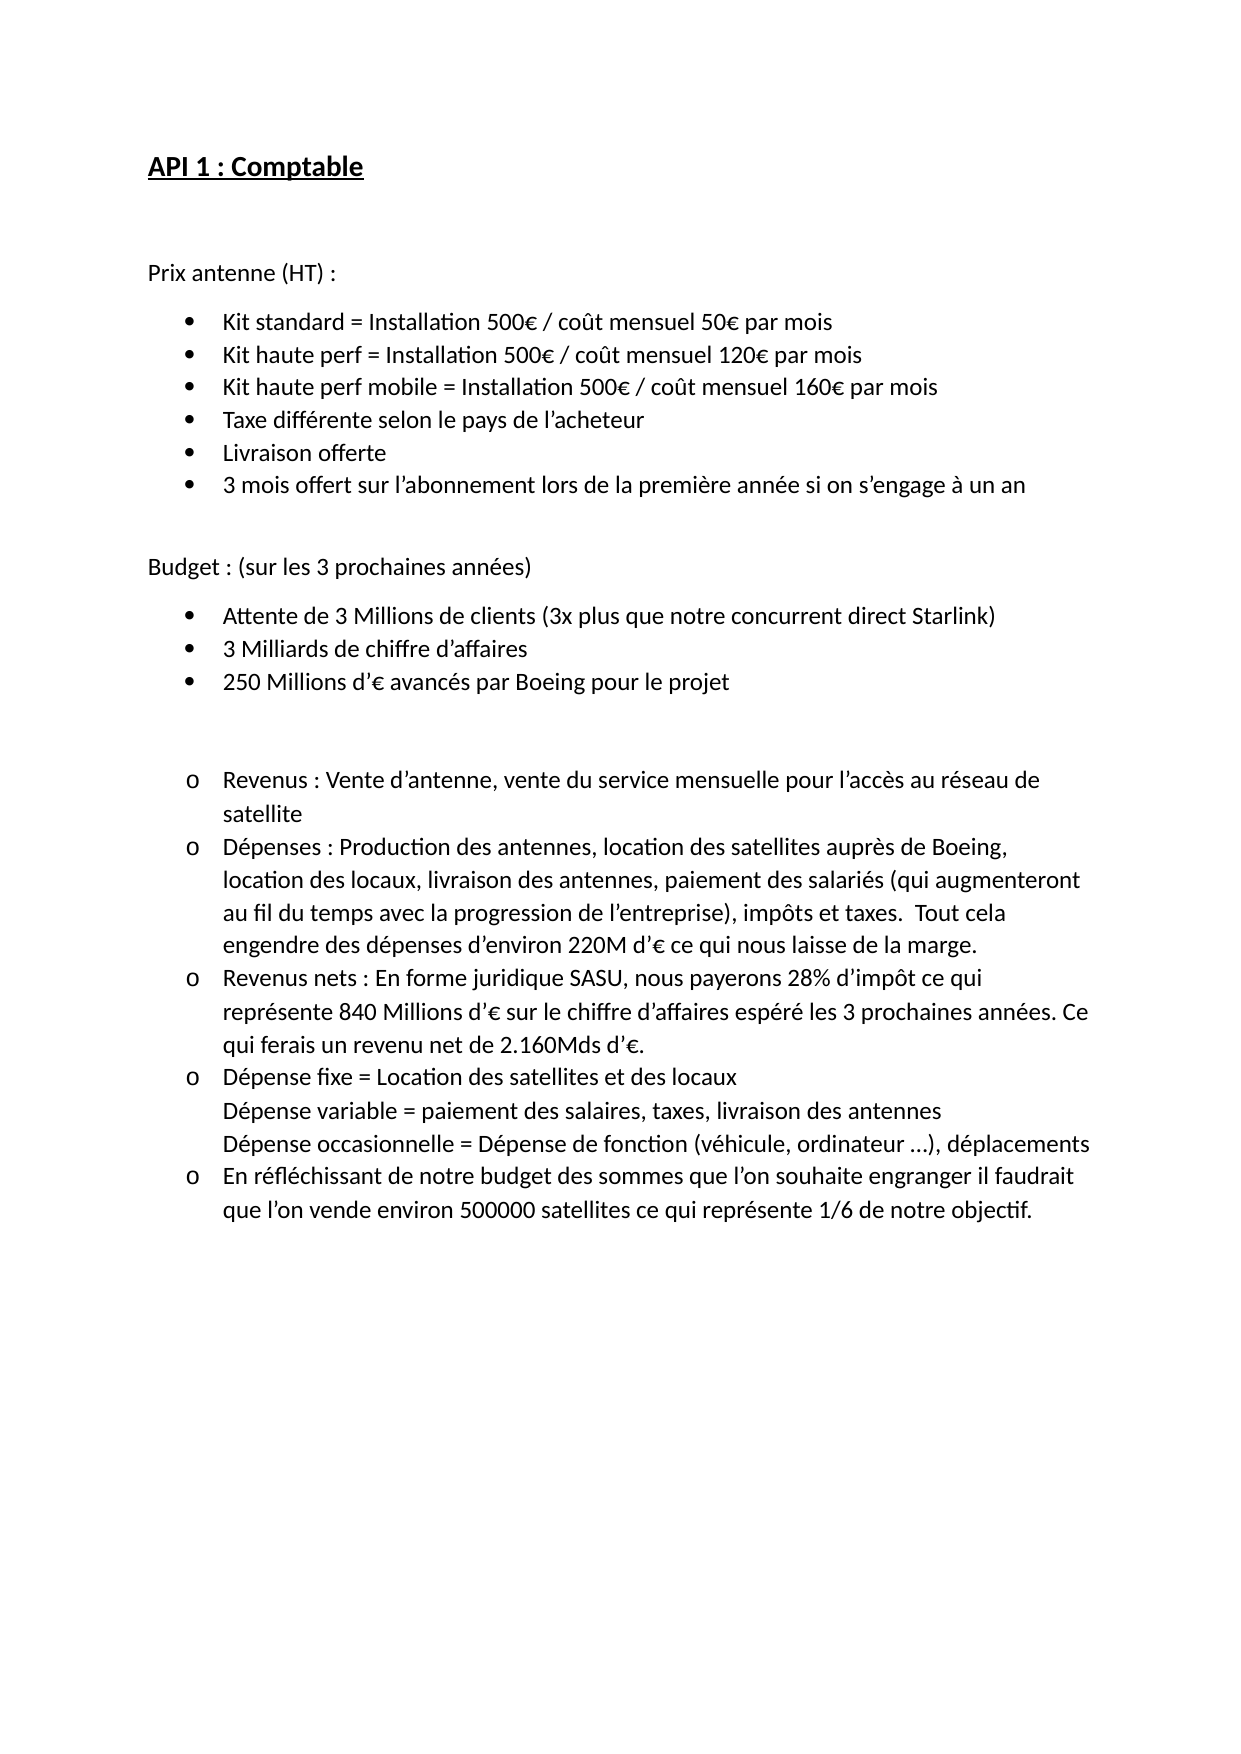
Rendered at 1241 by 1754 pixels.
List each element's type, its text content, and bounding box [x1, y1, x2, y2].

list 3 mois offert sur l’abonnement lors de la première année si on s’engage à un an [185, 469, 1093, 500]
list 250 Millions d’€ avancés par Boeing pour le projet [185, 666, 1093, 696]
text API 1 : Comptable [148, 148, 1093, 183]
list 3 Milliards de chiffre d’affaires [185, 633, 1093, 663]
list Dépense occasionnelle = Dépense de fonction (véhicule, ordinateur …), déplacements [223, 1128, 1093, 1158]
list Dépense variable = paiement des salaires, taxes, livraison des antennes [223, 1095, 1093, 1126]
list En réfléchissant de notre budget des sommes que l’on souhaite engranger il faudrait que l’on vende environ 500000 satellites ce qui représente 1/6 de notre objectif. [185, 1161, 1093, 1225]
list Livraison offerte [185, 437, 1093, 467]
list Revenus nets : En forme juridique SASU, nous payerons 28% d’impôt ce qui représente 840 Millions d’€ sur le chiffre d’affaires espéré les 3 prochaines années. Ce qui ferais un revenu net de 2.160Mds d’€. [185, 962, 1093, 1059]
list Attente de 3 Millions de clients (3x plus que notre concurrent direct Starlink) [185, 600, 1093, 631]
text Prix antenne (HT) : [148, 257, 1093, 287]
list Dépense fixe = Location des satellites et des locaux [185, 1061, 1093, 1093]
list Dépenses : Production des antennes, location des satellites auprès de Boeing, location des locaux, livraison des antennes, paiement des salariés (qui augmenteront au fil du temps avec la progression de l’entreprise), impôts et taxes. Tout cela engendre des dépenses d’environ 220M d’€ ce qui nous laisse de la marge. [185, 831, 1093, 960]
text Budget : (sur les 3 prochaines années) [148, 551, 1093, 582]
list Kit standard = Installation 500€ / coût mensuel 50€ par mois [185, 306, 1093, 337]
list Revenus : Vente d’antenne, vente du service mensuelle pour l’accès au réseau de satellite [185, 764, 1093, 828]
list Taxe différente selon le pays de l’acheteur [185, 404, 1093, 434]
list Kit haute perf = Installation 500€ / coût mensuel 120€ par mois [185, 339, 1093, 369]
list Kit haute perf mobile = Installation 500€ / coût mensuel 160€ par mois [185, 371, 1093, 402]
